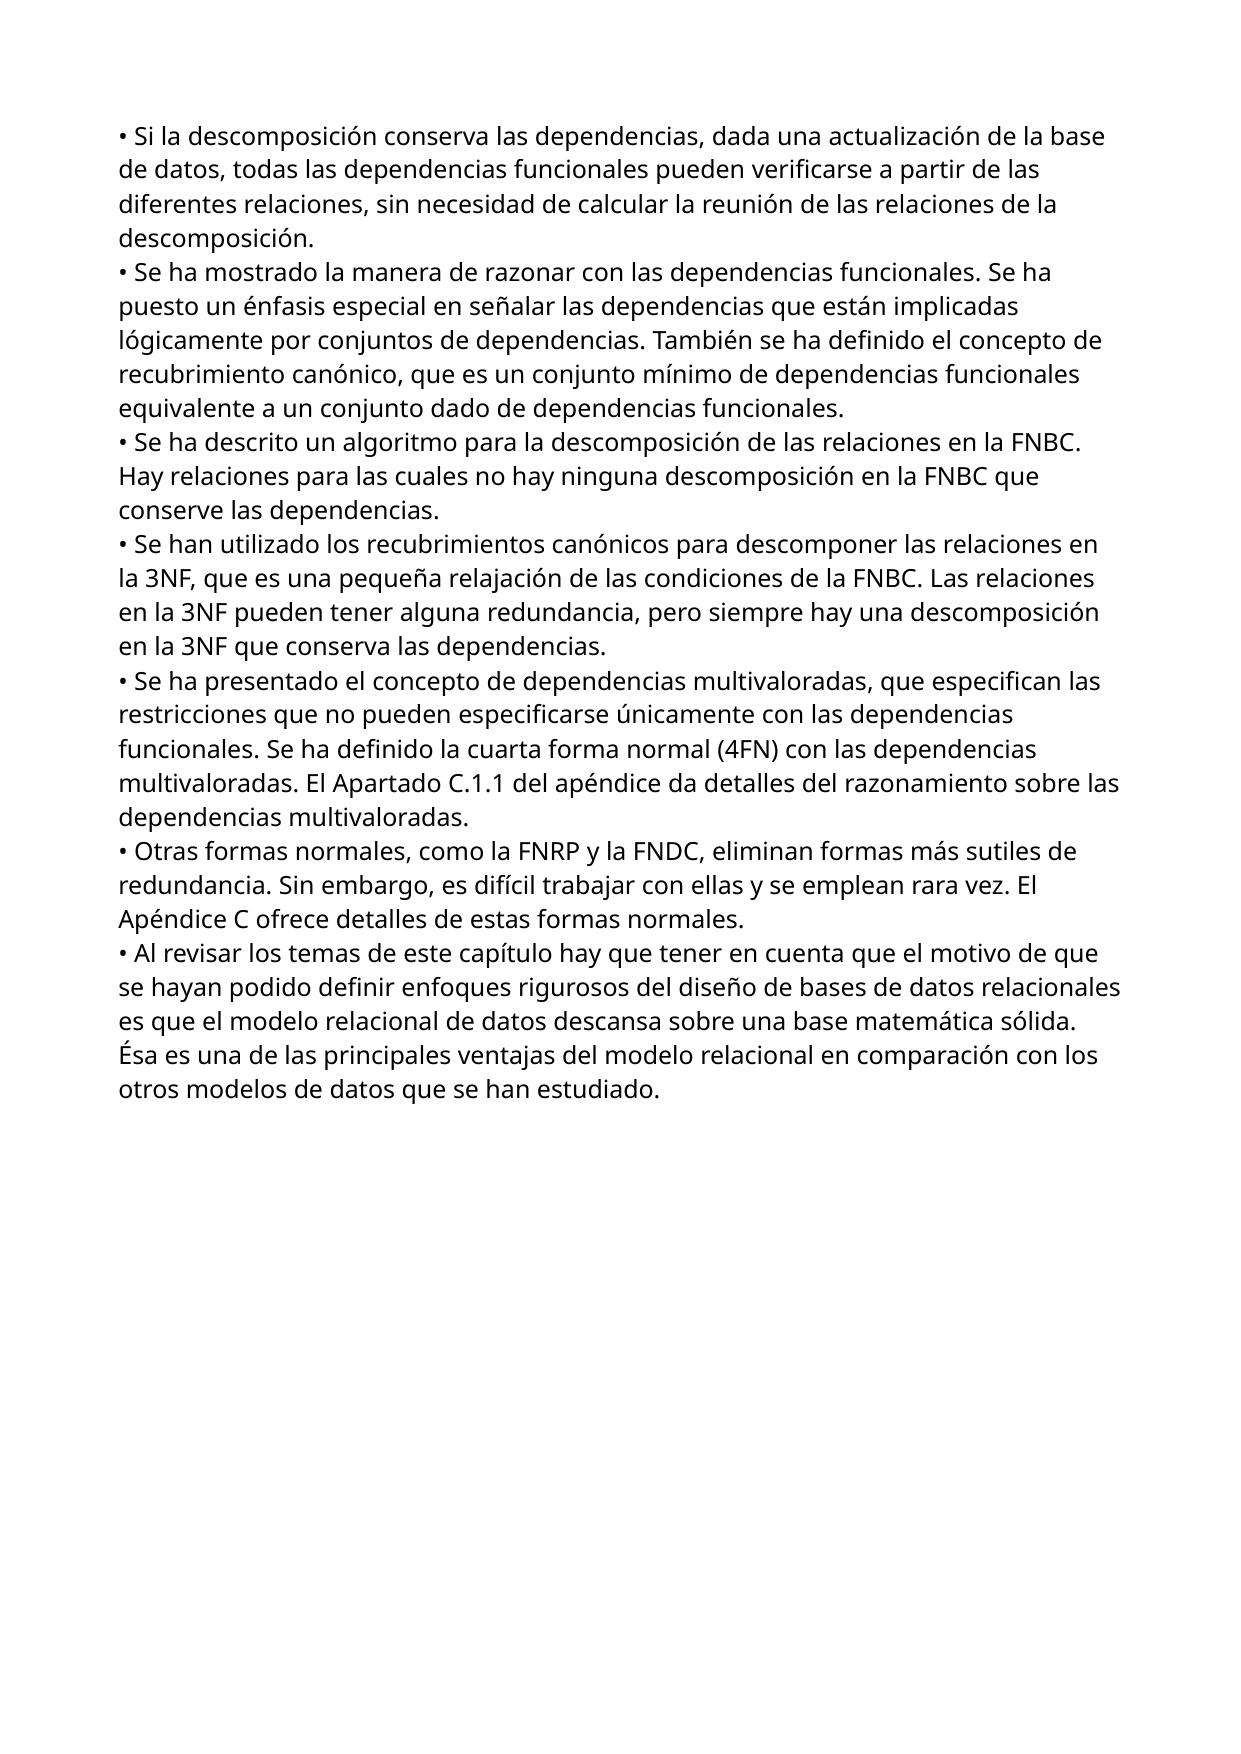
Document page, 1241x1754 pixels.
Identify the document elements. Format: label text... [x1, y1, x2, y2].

text • Se ha mostrado la manera de razonar con las dependencias funcionales. Se ha puesto un énfasis especial en señalar las dependencias que están implicadas lógicamente por conjuntos de dependencias. También se ha definido el concepto de recubrimiento canónico, que es un conjunto mínimo de dependencias funcionales equivalente a un conjunto dado de dependencias funcionales. [118, 254, 1122, 425]
text • Otras formas normales, como la FNRP y la FNDC, eliminan formas más sutiles de redundancia. Sin embargo, es difícil trabajar con ellas y se emplean rara vez. El Apéndice C ofrece detalles de estas formas normales. [118, 833, 1122, 936]
text • Se han utilizado los recubrimientos canónicos para descomponer las relaciones en la 3NF, que es una pequeña relajación de las condiciones de la FNBC. Las relaciones en la 3NF pueden tener alguna redundancia, pero siempre hay una descomposición en la 3NF que conserva las dependencias. [118, 527, 1122, 663]
text • Al revisar los temas de este capítulo hay que tener en cuenta que el motivo de que se hayan podido definir enfoques rigurosos del diseño de bases de datos relacionales es que el modelo relacional de datos descansa sobre una base matemática sólida. Ésa es una de las principales ventajas del modelo relacional en comparación con los otros modelos de datos que se han estudiado. [118, 936, 1122, 1135]
text • Se ha descrito un algoritmo para la descomposición de las relaciones en la FNBC. Hay relaciones para las cuales no hay ninguna descomposición en la FNBC que conserve las dependencias. [118, 425, 1122, 527]
text • Se ha presentado el concepto de dependencias multivaloradas, que especifican las restricciones que no pueden especificarse únicamente con las dependencias funcionales. Se ha definido la cuarta forma normal (4FN) con las dependencias multivaloradas. El Apartado C.1.1 del apéndice da detalles del razonamiento sobre las dependencias multivaloradas. [118, 663, 1122, 833]
text • Si la descomposición conserva las dependencias, dada una actualización de la base de datos, todas las dependencias funcionales pueden verificarse a partir de las diferentes relaciones, sin necesidad de calcular la reunión de las relaciones de la descomposición. [118, 118, 1122, 254]
